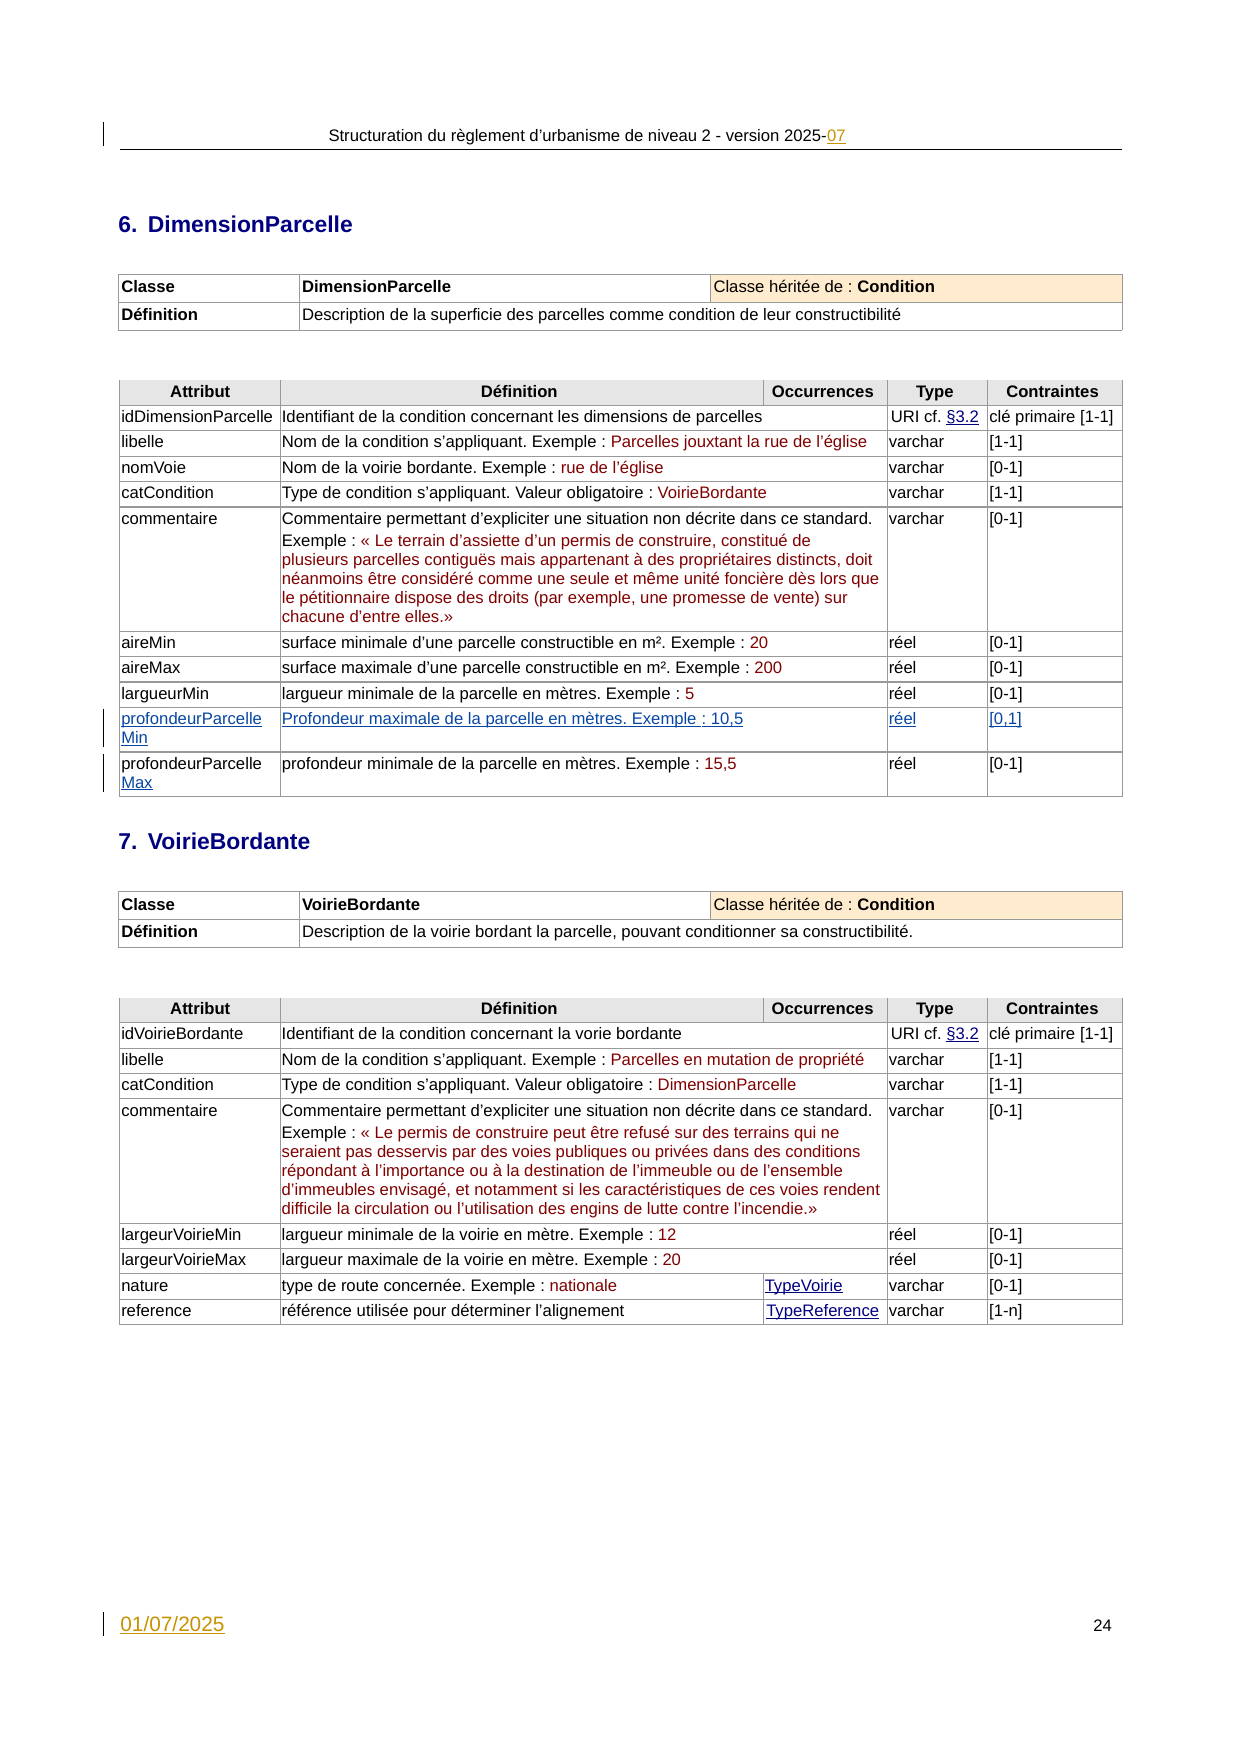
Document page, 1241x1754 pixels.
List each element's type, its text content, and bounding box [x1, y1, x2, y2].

table_cell surface maximale d’une parcelle constructible en m². Exemple : 200 [281, 657, 887, 681]
table_cell [1-1] [988, 1049, 1122, 1073]
table_cell varchar [888, 1074, 987, 1098]
table_cell [0-1] [988, 657, 1122, 681]
table_cell [0-1] [988, 457, 1122, 481]
table_cell clé primaire [1-1] [988, 1023, 1122, 1047]
table_header Occurrences [764, 998, 887, 1022]
table_cell [0-1] [988, 1274, 1122, 1299]
table_header Classe [119, 892, 299, 919]
table_cell varchar [888, 482, 987, 506]
table_cell reference [120, 1300, 280, 1324]
table_cell [1-1] [988, 1074, 1122, 1098]
table_cell varchar [888, 508, 987, 631]
table_header Type [888, 998, 987, 1022]
table_cell référence utilisée pour déterminer l’alignement [281, 1300, 763, 1324]
table_cell varchar [888, 431, 987, 456]
table_cell libelle [120, 431, 280, 456]
table_cell URI cf. §3.2 [888, 1023, 987, 1047]
table_header Définition [281, 380, 763, 405]
table_cell catCondition [120, 482, 280, 506]
table_cell Définition [119, 920, 299, 947]
table_cell largeurVoirieMax [120, 1249, 280, 1273]
table_header Attribut [120, 380, 280, 405]
table_cell réel [888, 1249, 987, 1273]
table_cell réel [888, 683, 987, 707]
table_cell nomVoie [120, 457, 280, 481]
table_cell catCondition [120, 1074, 280, 1098]
table_cell idDimensionParcelle [120, 406, 280, 430]
table_cell [0-1] [988, 683, 1122, 707]
table_header Contraintes [988, 380, 1122, 405]
table_cell [0-1] [988, 1224, 1122, 1248]
table_cell aireMin [120, 632, 280, 656]
table_cell profondeur minimale de la parcelle en mètres. Exemple : 15,5 [281, 753, 887, 796]
table_cell réel [888, 657, 987, 681]
table_cell [0-1] [988, 632, 1122, 656]
table_header DimensionParcelle [300, 275, 710, 302]
table_cell type de route concernée. Exemple : nationale [281, 1274, 763, 1299]
table_cell Nom de la condition s’appliquant. Exemple : Parcelles en mutation de propriété [281, 1049, 887, 1073]
table_cell Identifiant de la condition concernant les dimensions de parcelles [281, 406, 887, 430]
subtitle DimensionParcelle [118, 211, 1122, 237]
table_header Contraintes [988, 998, 1122, 1022]
table_header Définition [281, 998, 763, 1022]
table_cell nature [120, 1274, 280, 1299]
table_cell profondeurParcelleMax [120, 753, 280, 796]
table_header Attribut [120, 998, 280, 1022]
table_cell varchar [888, 457, 987, 481]
table_cell Nom de la condition s’appliquant. Exemple : Parcelles jouxtant la rue de l’église [281, 431, 887, 456]
table_cell Profondeur maximale de la parcelle en mètres. Exemple : 10,5 [281, 708, 887, 751]
table_header Classe héritée de : Condition [711, 892, 1122, 919]
table_cell [0-1] [988, 753, 1122, 796]
table_cell [0,1] [988, 708, 1122, 751]
table_header Classe héritée de : Condition [711, 275, 1122, 302]
table_cell varchar [888, 1099, 987, 1222]
table_cell Type de condition s’appliquant. Valeur obligatoire : DimensionParcelle [281, 1074, 887, 1098]
table_cell réel [888, 1224, 987, 1248]
table_cell [1-n] [988, 1300, 1122, 1324]
table_cell surface minimale d’une parcelle constructible en m². Exemple : 20 [281, 632, 887, 656]
table_cell profondeurParcelleMin [120, 708, 280, 751]
table_cell [0-1] [988, 508, 1122, 631]
table_cell Commentaire permettant d’expliciter une situation non décrite dans ce standard. Exemple : « Le permis de construire peut être refusé sur des terrains qui ne seraient pas desservis par des voies publiques ou privées dans des conditions répondant à l’importance ou à la destination de l’immeuble ou de l’ensemble d’immeubles envisagé, et notamment si les caractéristiques de ces voies rendent difficile la circulation ou l’utilisation des engins de lutte contre l’incendie.» [281, 1099, 887, 1222]
table_cell largueur maximale de la voirie en mètre. Exemple : 20 [281, 1249, 887, 1273]
table_cell clé primaire [1-1] [988, 406, 1122, 430]
table_cell libelle [120, 1049, 280, 1073]
table_cell Type de condition s’appliquant. Valeur obligatoire : VoirieBordante [281, 482, 887, 506]
table_cell TypeReference [764, 1300, 887, 1324]
table_header Classe [119, 275, 299, 302]
table_cell ‍commentaire [120, 1099, 280, 1222]
table_cell Description de la superficie des parcelles comme condition de leur constructibilité [300, 303, 1122, 330]
table_cell URI cf. §3.2 [888, 406, 987, 430]
table_cell Description de la voirie bordant la parcelle, pouvant conditionner sa constructibilité. [300, 920, 1122, 947]
table_cell Identifiant de la condition concernant la vorie bordante [281, 1023, 887, 1047]
table_cell réel [888, 753, 987, 796]
table_cell largueur minimale de la parcelle en mètres. Exemple : 5 [281, 683, 887, 707]
table_cell [1-1] [988, 482, 1122, 506]
subtitle VoirieBordante [118, 828, 1122, 854]
table_header Type [888, 380, 987, 405]
table_cell aireMax [120, 657, 280, 681]
table_cell Définition [119, 303, 299, 330]
table_cell [1-1] [988, 431, 1122, 456]
table_cell largeurVoirieMin [120, 1224, 280, 1248]
table_header VoirieBordante [300, 892, 710, 919]
table_cell largueurMin [120, 683, 280, 707]
table_cell Nom de la voirie bordante. Exemple : rue de l’église [281, 457, 887, 481]
table_cell [0-1] [988, 1249, 1122, 1273]
table_cell réel [888, 632, 987, 656]
table_cell varchar [888, 1274, 987, 1299]
table_cell Commentaire permettant d’expliciter une situation non décrite dans ce standard. Exemple : « Le terrain d’assiette d’un permis de construire, constitué de plusieurs parcelles contiguës mais appartenant à des propriétaires distincts, doit néanmoins être considéré comme une seule et même unité foncière dès lors que le pétitionnaire dispose des droits (par exemple, une promesse de vente) sur chacune d’entre elles.» [281, 508, 887, 631]
table_cell largueur minimale de la voirie en mètre. Exemple : 12 [281, 1224, 887, 1248]
table_cell varchar [888, 1049, 987, 1073]
table_cell varchar [888, 1300, 987, 1324]
table_cell ‍commentaire [120, 508, 280, 631]
table_cell idVoirieBordante [120, 1023, 280, 1047]
table_cell réel [888, 708, 987, 751]
table_cell TypeVoirie [764, 1274, 887, 1299]
table_cell [0-1] [988, 1099, 1122, 1222]
table_header Occurrences [764, 380, 887, 405]
